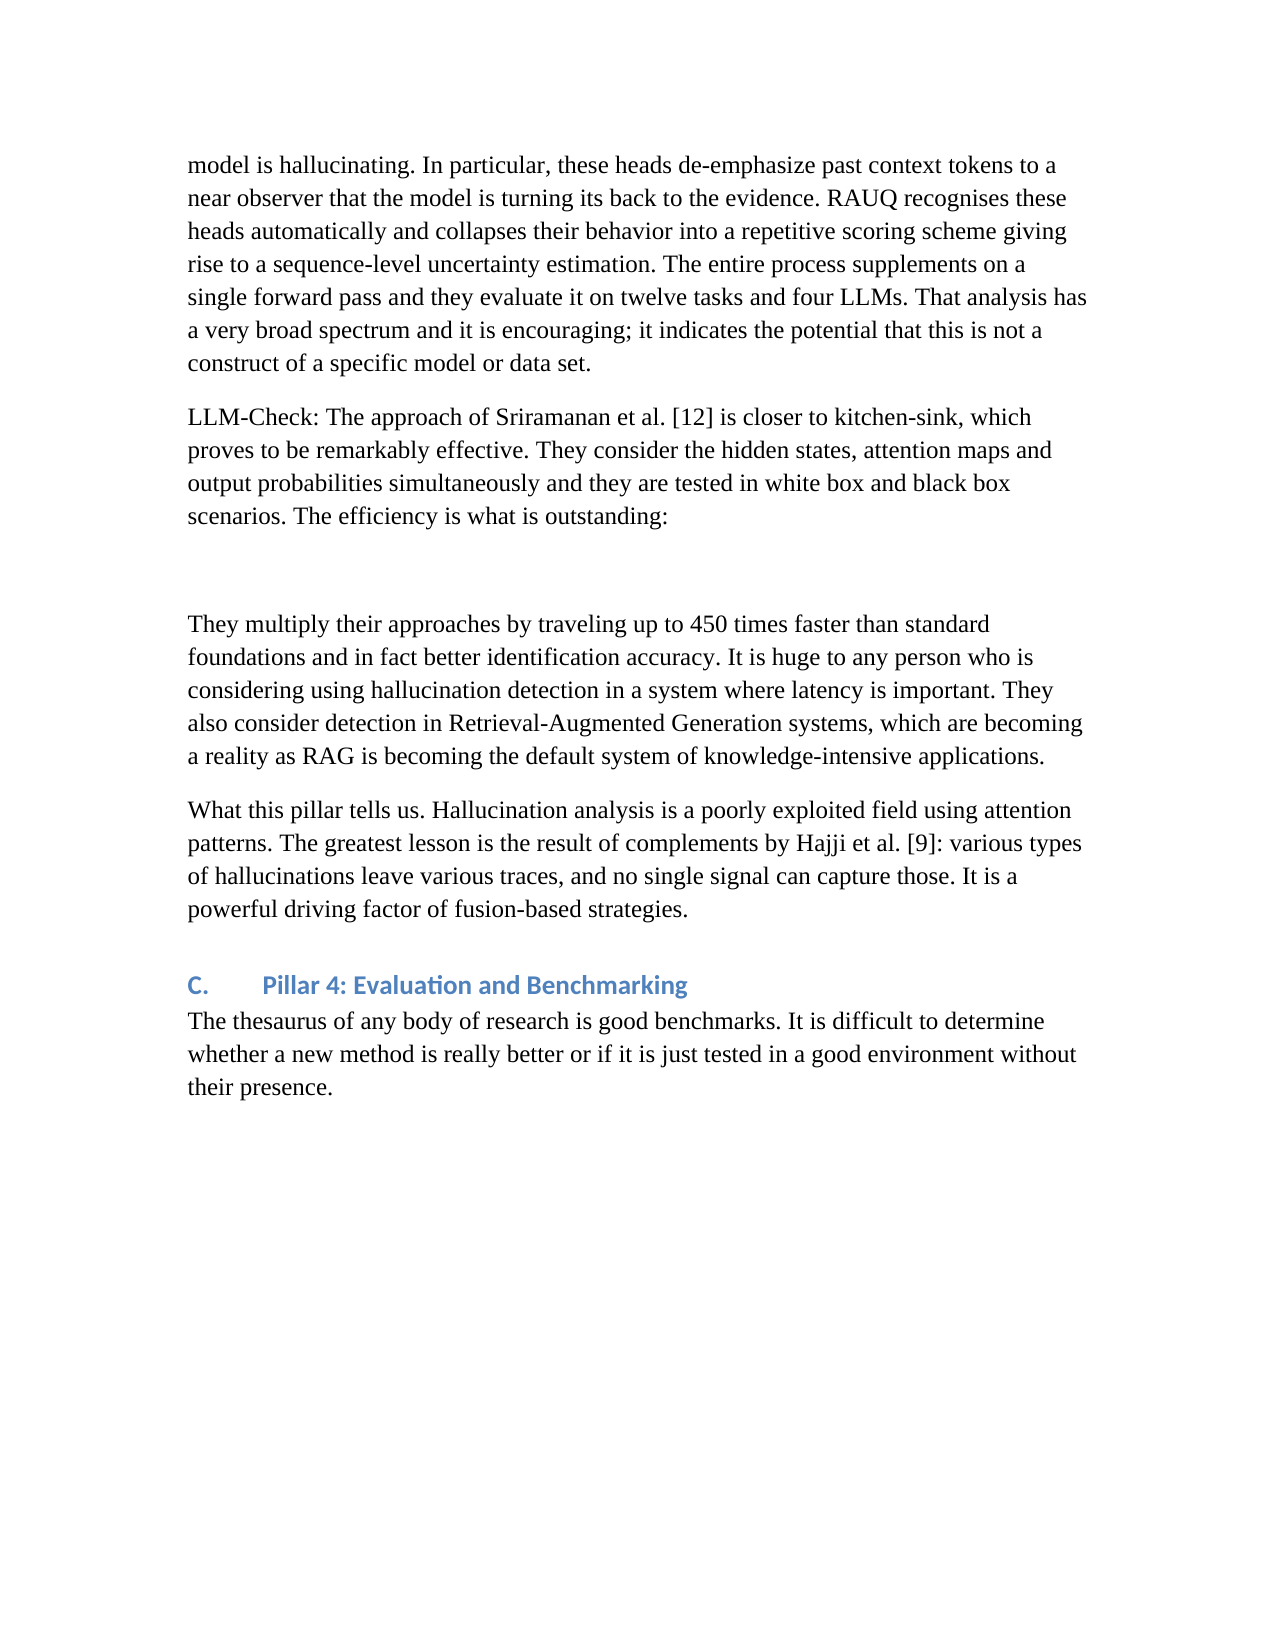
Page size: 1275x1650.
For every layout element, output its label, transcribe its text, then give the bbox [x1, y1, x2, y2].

text What this pillar tells us. Hallucination analysis is a poorly exploited field using attention patterns. The greatest lesson is the result of complements by Hajji et al. [9]: various types of hallucinations leave various traces, and no single signal can capture those. It is a powerful driving factor of fusion-based strategies. [187, 795, 1087, 922]
subtitle C. Pillar 4: Evaluation and Benchmarking [187, 968, 1087, 1001]
text LLM-Check: The approach of Sriramanan et al. [12] is closer to kitchen-sink, which proves to be remarkably effective. They consider the hidden states, attention maps and output probabilities simultaneously and they are tested in white box and black box scenarios. The efficiency is what is outstanding: [187, 402, 1087, 530]
text model is hallucinating. In particular, these heads de-emphasize past context tokens to a near observer that the model is turning its back to the evidence. RAUQ recognises these heads automatically and collapses their behavior into a repetitive scoring scheme giving rise to a sequence-level uncertainty estimation. The entire process supplements on a single forward pass and they evaluate it on twelve tasks and four LLMs. That analysis has a very broad spectrum and it is encouraging; it indicates the potential that this is not a construct of a specific model or data set. [187, 150, 1087, 377]
text They multiply their approaches by traveling up to 450 times faster than standard foundations and in fact better identification accuracy. It is huge to any person who is considering using hallucination detection in a system where latency is important. They also consider detection in Retrieval-Augmented Generation systems, which are becoming a reality as RAG is becoming the default system of knowledge-intensive applications. [187, 609, 1087, 769]
text The thesaurus of any body of research is good benchmarks. It is difficult to determine whether a new method is really better or if it is just tested in a good environment without their presence. [187, 1006, 1087, 1101]
